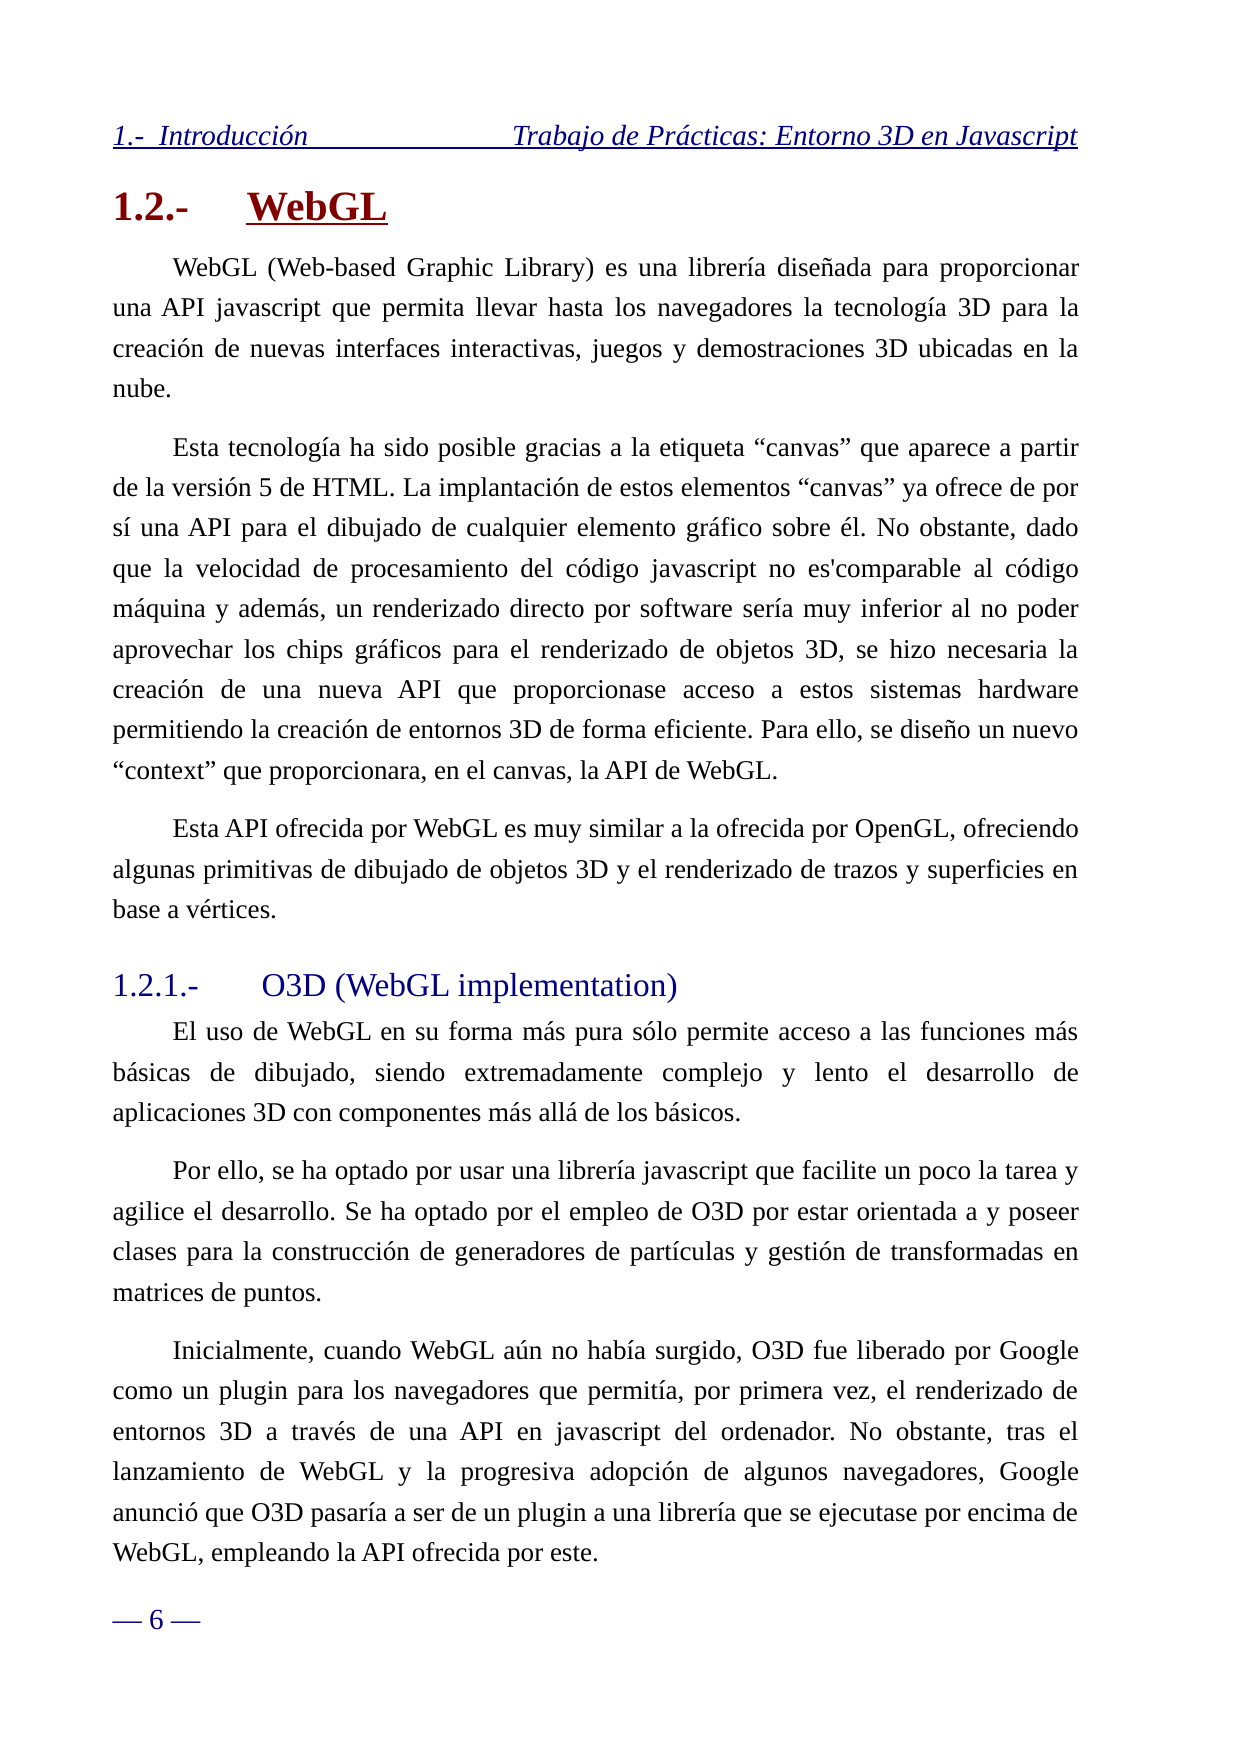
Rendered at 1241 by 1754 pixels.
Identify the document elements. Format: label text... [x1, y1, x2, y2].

text WebGL (Web-based Graphic Library) es una librería diseñada para proporcionar una API javascript que permita llevar hasta los navegadores la tecnología 3D para la creación de nuevas interfaces interactivas, juegos y demostraciones 3D ubicadas en la nube. [112, 251, 1080, 403]
text Por ello, se ha optado por usar una librería javascript que facilite un poco la tarea y agilice el desarrollo. Se ha optado por el empleo de O3D por estar orientada a y poseer clases para la construcción de generadores de partículas y gestión de transformadas en matrices de puntos. [112, 1154, 1080, 1307]
subtitle O3D (WebGL implementation) [112, 965, 1080, 1003]
text Esta API ofrecida por WebGL es muy similar a la ofrecida por OpenGL, ofreciendo algunas primitivas de dibujado de objetos 3D y el renderizado de trazos y superficies en base a vértices. [112, 812, 1080, 924]
text Inicialmente, cuando WebGL aún no había surgido, O3D fue liberado por Google como un plugin para los navegadores que permitía, por primera vez, el renderizado de entornos 3D a través de una API en javascript del ordenador. No obstante, tras el lanzamiento de WebGL y la progresiva adopción de algunos navegadores, Google anunció que O3D pasaría a ser de un plugin a una librería que se ejecutase por encima de WebGL, empleando la API ofrecida por este. [112, 1334, 1080, 1567]
text Esta tecnología ha sido posible gracias a la etiqueta “canvas” que aparece a partir de la versión 5 de HTML. La implantación de estos elementos “canvas” ya ofrece de por sí una API para el dibujado de cualquier elemento gráfico sobre él. No obstante, dado que la velocidad de procesamiento del código javascript no es'comparable al código máquina y además, un renderizado directo por software sería muy inferior al no poder aprovechar los chips gráficos para el renderizado de objetos 3D, se hizo necesaria la creación de una nueva API que proporcionase acceso a estos sistemas hardware permitiendo la creación de entornos 3D de forma eficiente. Para ello, se diseño un nuevo “context” que proporcionara, en el canvas, la API de WebGL. [112, 431, 1080, 785]
text El uso de WebGL en su forma más pura sólo permite acceso a las funciones más básicas de dibujado, siendo extremadamente complejo y lento el desarrollo de aplicaciones 3D con componentes más allá de los básicos. [112, 1015, 1080, 1127]
subtitle WebGL [112, 182, 1080, 229]
